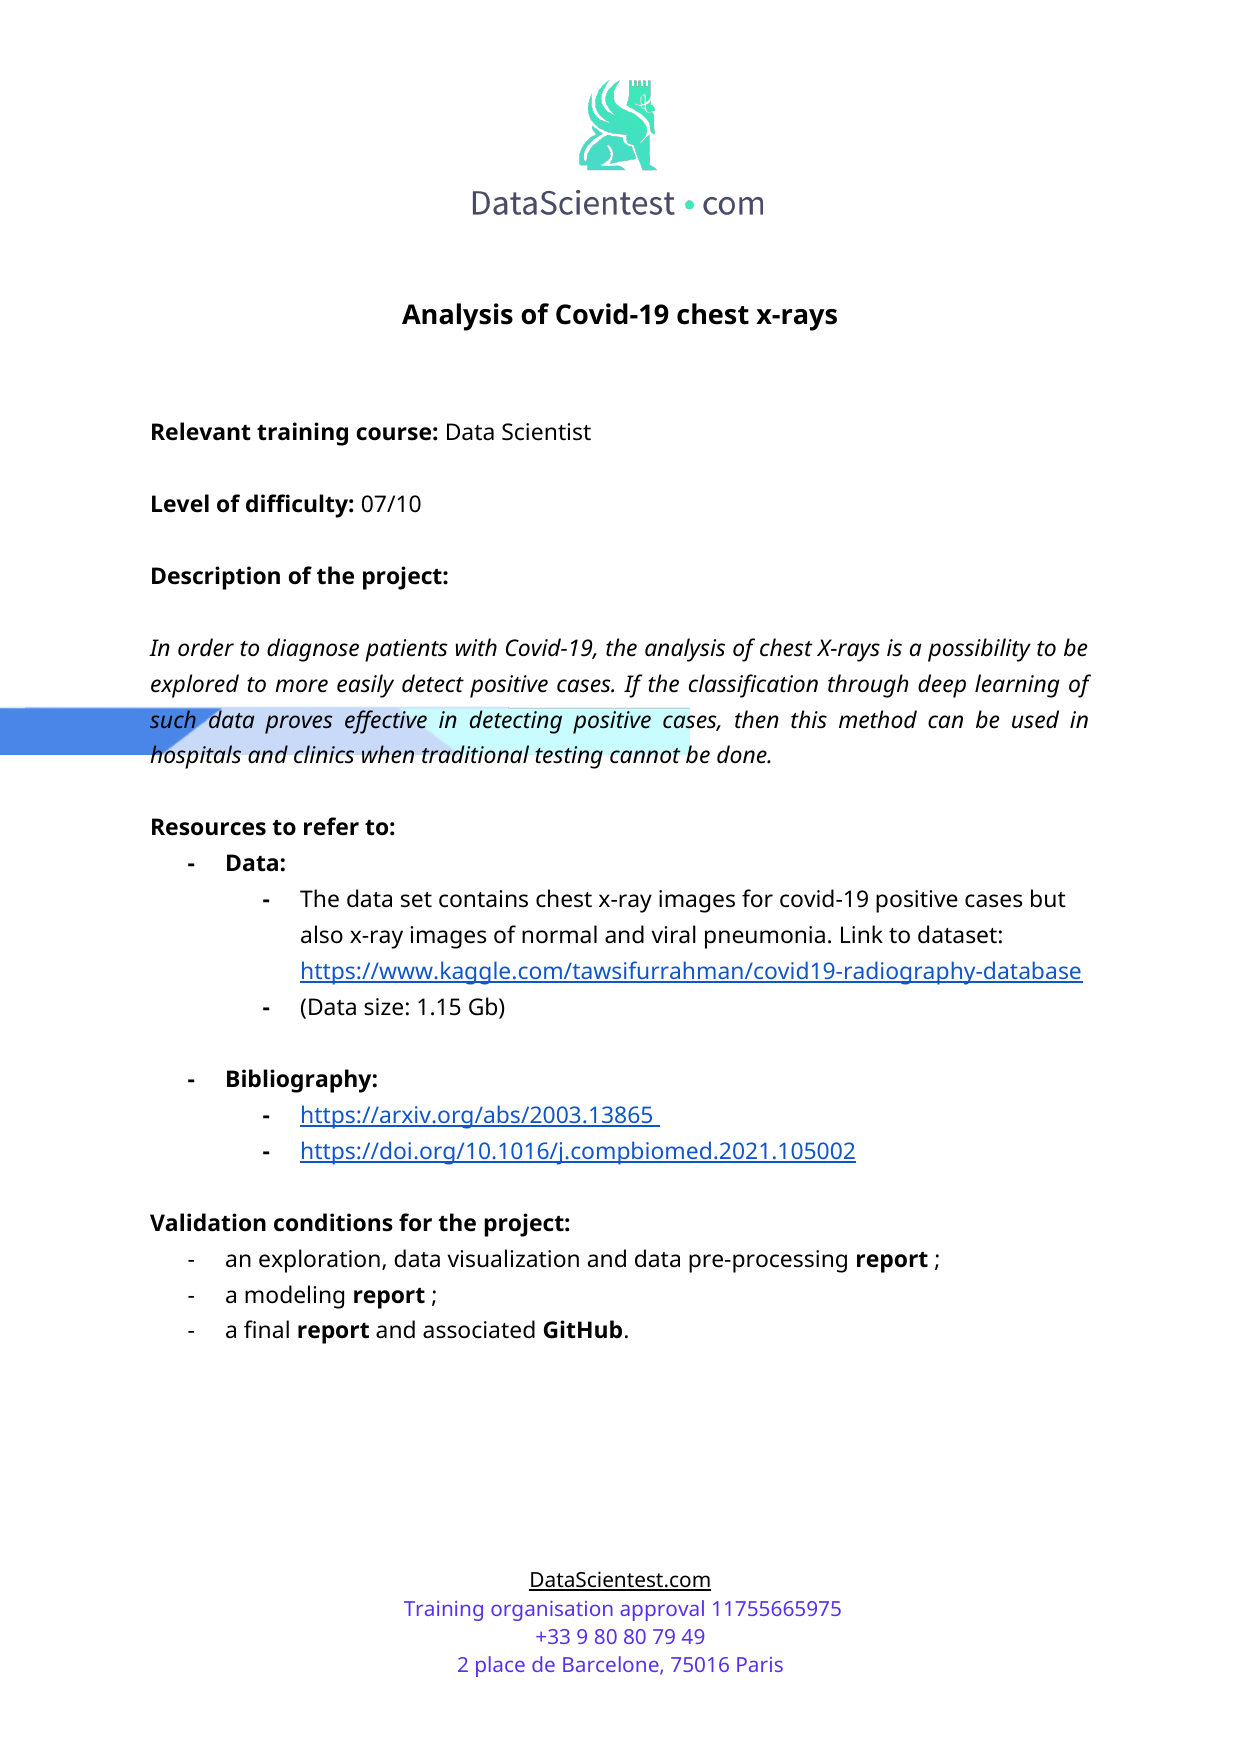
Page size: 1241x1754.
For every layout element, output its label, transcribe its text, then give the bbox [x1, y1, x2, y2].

text Resources to refer to: [150, 811, 1090, 843]
text Analysis of Covid-19 chest x-rays [150, 295, 1090, 332]
list https://doi.org/10.1016/j.compbiomed.2021.105002 [262, 1135, 1090, 1166]
text Level of difficulty: 07/10 [150, 488, 1090, 519]
list Data: [187, 847, 1090, 878]
list https://arxiv.org/abs/2003.13865 [262, 1099, 1090, 1130]
text Description of the project: [150, 560, 1090, 591]
list Bibliography: [187, 1063, 1090, 1094]
list an exploration, data visualization and data pre-processing report ; [187, 1243, 1090, 1274]
text Validation conditions for the project: [150, 1207, 1090, 1238]
list The data set contains chest x-ray images for covid-19 positive cases but also x-ray images of normal and viral pneumonia. Link to dataset: https://www.kaggle.com/tawsifurrahman/covid19-radiography-database [262, 883, 1090, 986]
text Relevant training course: Data Scientist [150, 416, 1090, 447]
list a modeling report ; [187, 1278, 1090, 1310]
text In order to diagnose patients with Covid-19, the analysis of chest X-rays is a possibility to be explored to more easily detect positive cases. If the classification through deep learning of such data proves effective in detecting positive cases, then this method can be used in hospitals and clinics when traditional testing cannot be done. [150, 632, 1090, 771]
list (Data size: 1.15 Gb) [262, 991, 1090, 1022]
list a final report and associated GitHub. [187, 1314, 1090, 1346]
picture [0, 708, 150, 755]
picture [449, 75, 792, 224]
